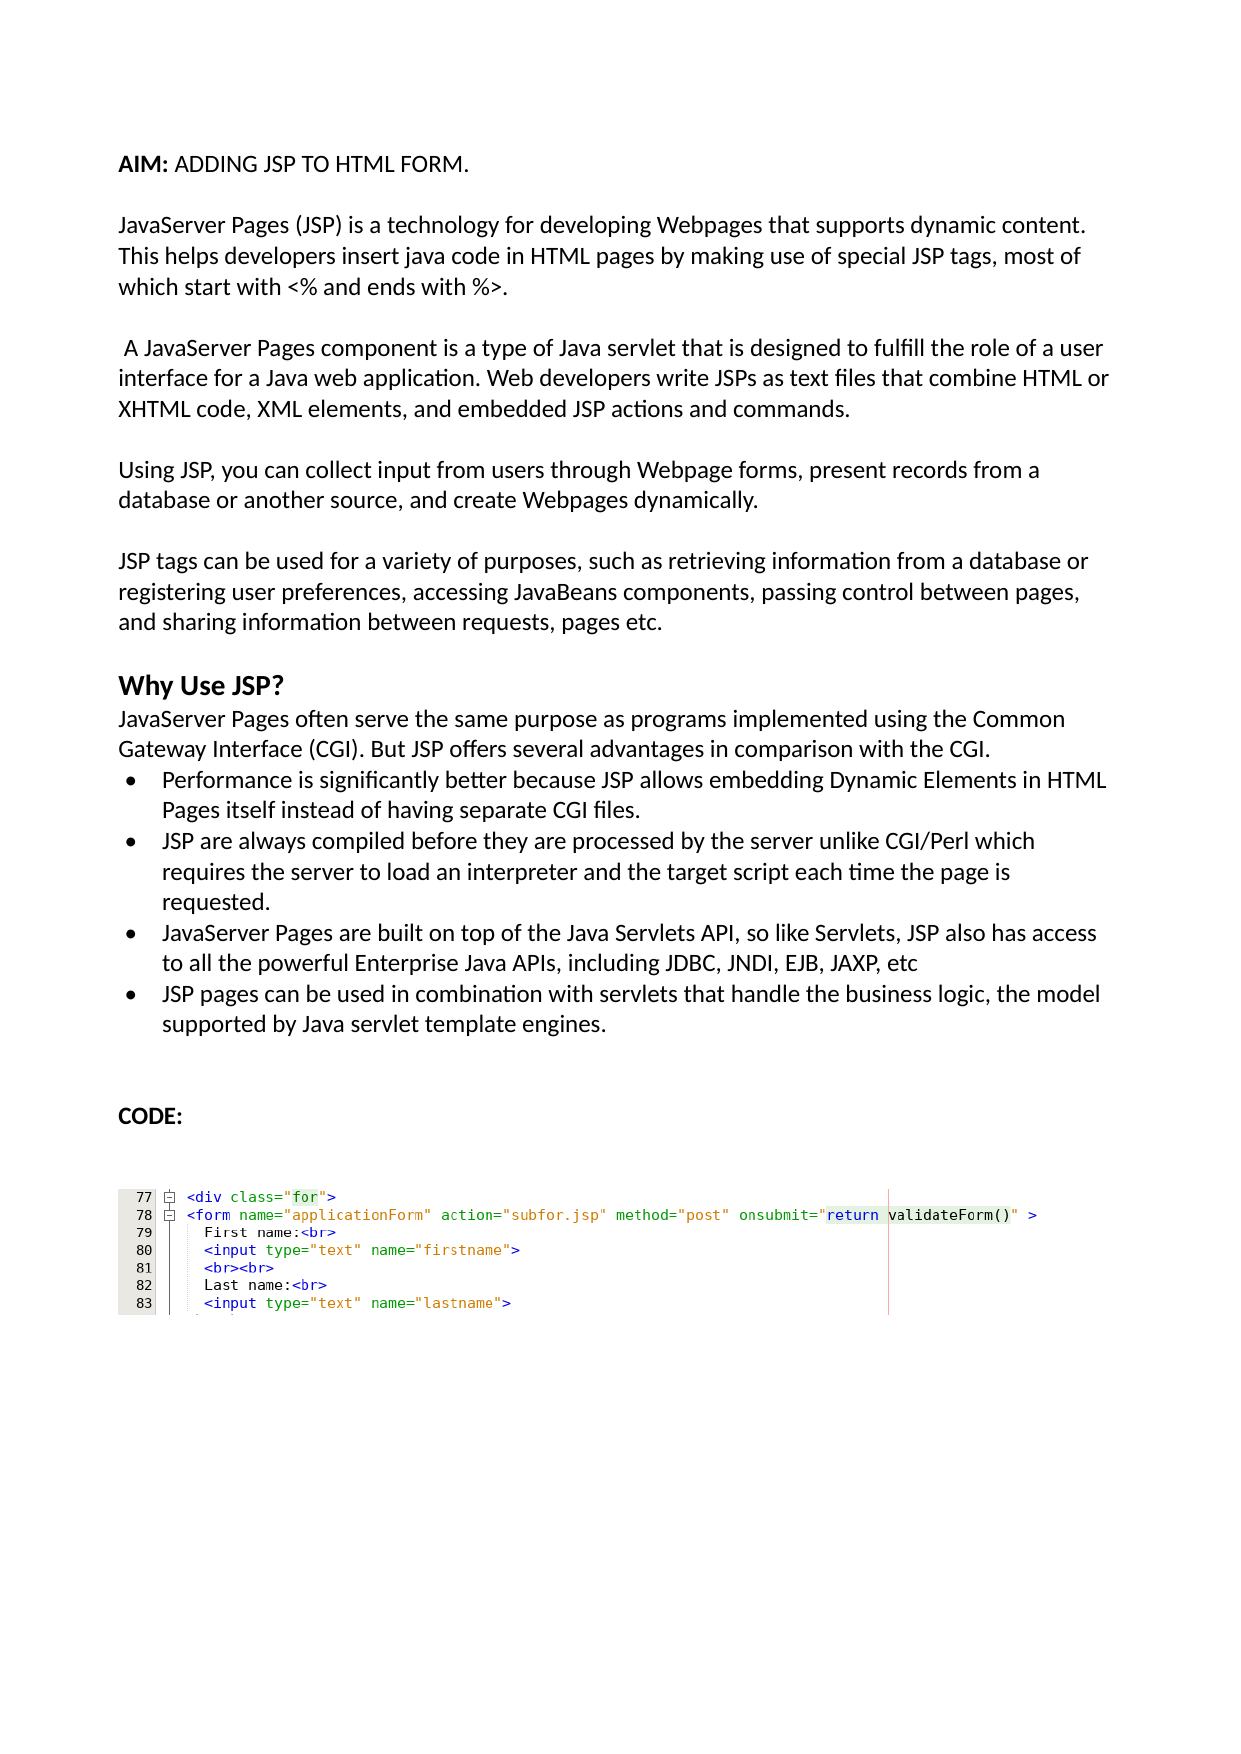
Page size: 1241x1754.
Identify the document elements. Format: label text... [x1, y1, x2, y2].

text JavaServer Pages often serve the same purpose as programs implemented using the Common Gateway Interface (CGI). But JSP offers several advantages in comparison with the CGI. [118, 703, 1122, 764]
text Using JSP, you can collect input from users through Webpage forms, present records from a database or another source, and create Webpages dynamically. [118, 454, 1122, 515]
list JSP are always compiled before they are processed by the server unlike CGI/Perl which requires the server to load an interpreter and the target script each time the page is requested. [124, 825, 1122, 917]
list JavaServer Pages are built on top of the Java Servlets API, so like Servlets, JSP also has access to all the powerful Enterprise Java APIs, including JDBC, JNDI, EJB, JAXP, etc [124, 917, 1122, 978]
text A JavaServer Pages component is a type of Java servlet that is designed to fulfill the role of a user interface for a Java web application. Web developers write JSPs as text files that combine HTML or XHTML code, XML elements, and embedded JSP actions and commands. [118, 332, 1122, 423]
text Why Use JSP? [118, 667, 1122, 703]
text CODE: [118, 1100, 1122, 1130]
list Performance is significantly better because JSP allows embedding Dynamic Elements in HTML Pages itself instead of having separate CGI files. [124, 764, 1122, 825]
list JSP pages can be used in combination with servlets that handle the business logic, the model supported by Java servlet template engines. [124, 978, 1122, 1039]
text JSP tags can be used for a variety of purposes, such as retrieving information from a database or registering user preferences, accessing JavaBeans components, passing control between pages, and sharing information between requests, pages etc. [118, 545, 1122, 637]
text AIM: ADDING JSP TO HTML FORM. [118, 149, 1122, 179]
text JavaServer Pages (JSP) is a technology for developing Webpages that supports dynamic content. This helps developers insert java code in HTML pages by making use of special JSP tags, most of which start with <% and ends with %>. [118, 210, 1122, 301]
